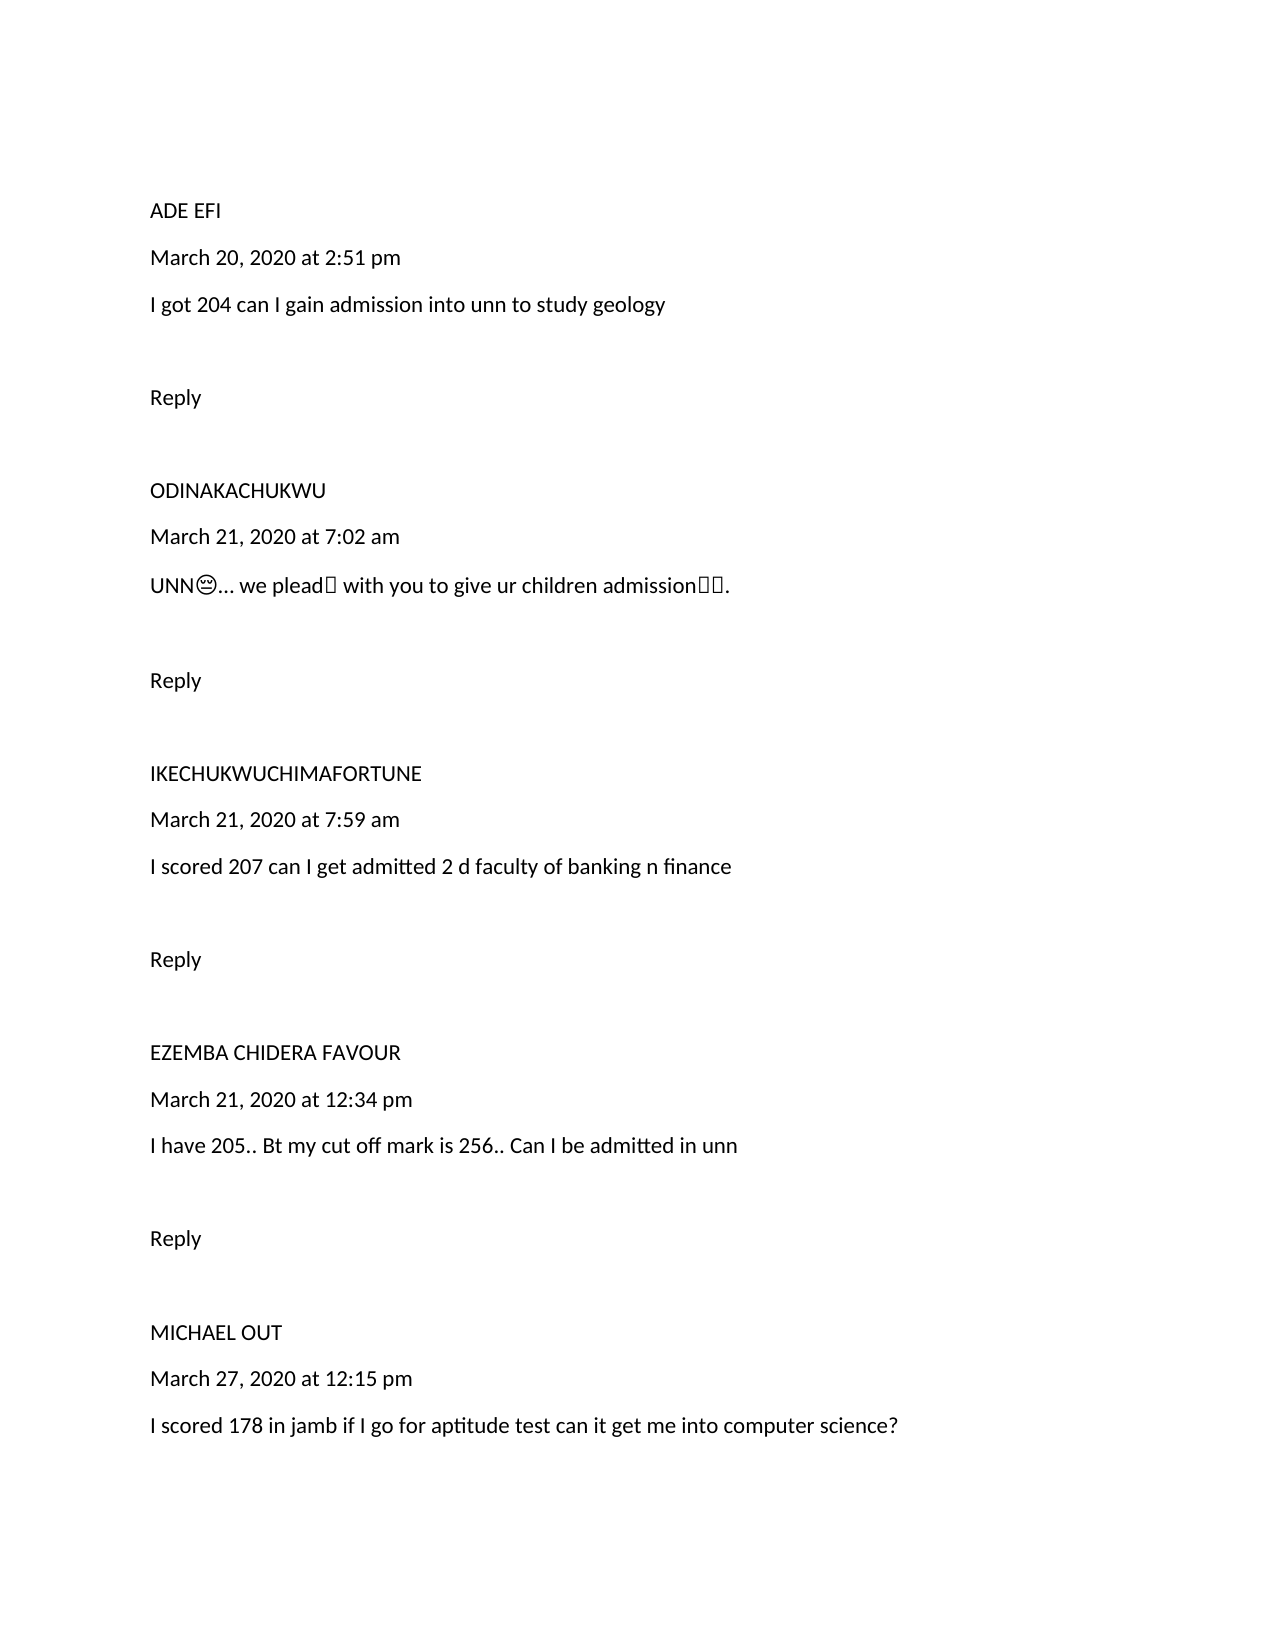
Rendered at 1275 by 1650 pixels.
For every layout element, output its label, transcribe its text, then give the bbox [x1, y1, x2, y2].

text ADE EFI [150, 197, 1125, 224]
text Reply [150, 383, 1125, 411]
text March 21, 2020 at 7:02 am [150, 522, 1125, 551]
text Reply [150, 1224, 1125, 1252]
text I scored 178 in jamb if I go for aptitude test can it get me into computer science? [150, 1411, 1125, 1439]
text I got 204 can I gain admission into unn to study geology [150, 290, 1125, 318]
text March 20, 2020 at 2:51 pm [150, 243, 1125, 271]
text I have 205.. Bt my cut off mark is 256.. Can I be admitted in unn [150, 1131, 1125, 1159]
text IKECHUKWUCHIMAFORTUNE [150, 759, 1125, 787]
text March 21, 2020 at 7:59 am [150, 805, 1125, 833]
text UNN😔… we plead🙏 with you to give ur children admission🤳🤸. [150, 569, 1125, 600]
text EZEMBA CHIDERA FAVOUR [150, 1038, 1125, 1066]
text March 27, 2020 at 12:15 pm [150, 1364, 1125, 1392]
text MICHAEL OUT [150, 1318, 1125, 1346]
text I scored 207 can I get admitted 2 d faculty of banking n finance [150, 852, 1125, 880]
text Reply [150, 666, 1125, 694]
text March 21, 2020 at 12:34 pm [150, 1085, 1125, 1113]
text ODINAKACHUKWU [150, 476, 1125, 504]
text Reply [150, 945, 1125, 973]
